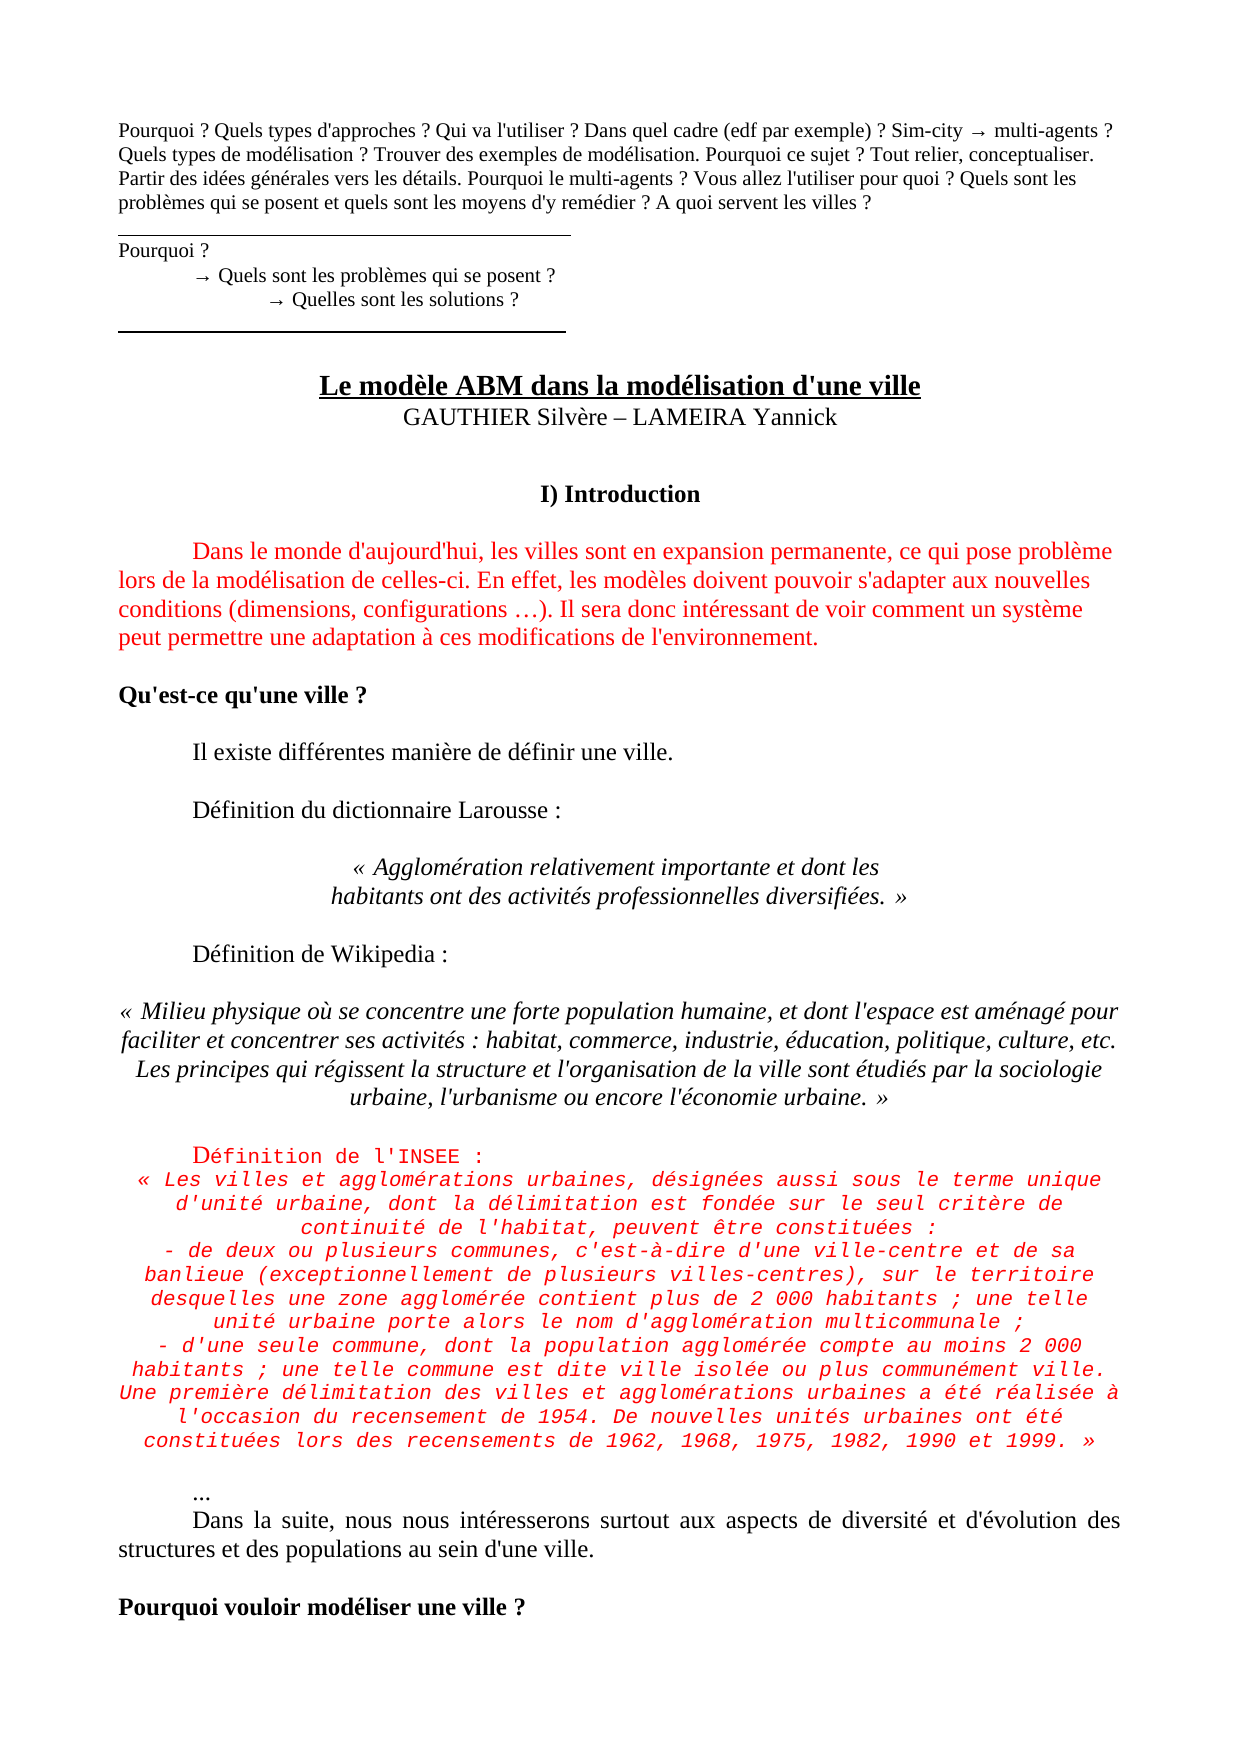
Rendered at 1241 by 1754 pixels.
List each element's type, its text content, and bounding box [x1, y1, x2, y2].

text « Milieu physique où se concentre une forte population humaine, et dont l'espace est aménagé pour faciliter et concentrer ses activités : habitat, commerce, industrie, éducation, politique, culture, etc. Les principes qui régissent la structure et l'organisation de la ville sont étudiés par la sociologie urbaine, l'urbanisme ou encore l'économie urbaine. » [118, 996, 1122, 1111]
text Pourquoi ? [118, 238, 1122, 262]
text → Quelles sont les solutions ? [118, 287, 1122, 311]
text Pourquoi ? Quels types d'approches ? Qui va l'utiliser ? Dans quel cadre (edf par exemple) ? Sim-city → multi-agents ? Quels types de modélisation ? Trouver des exemples de modélisation. Pourquoi ce sujet ? Tout relier, conceptualiser. Partir des idées générales vers les détails. Pourquoi le multi-agents ? Vous allez l'utiliser pour quoi ? Quels sont les problèmes qui se posent et quels sont les moyens d'y remédier ? A quoi servent les villes ? [118, 118, 1122, 214]
text Il existe différentes manière de définir une ville. [118, 737, 1122, 766]
text Dans le monde d'aujourd'hui, les villes sont en expansion permanente, ce qui pose problème lors de la modélisation de celles-ci. En effet, les modèles doivent pouvoir s'adapter aux nouvelles conditions (dimensions, configurations …). Il sera donc intéressant de voir comment un système [118, 536, 1122, 622]
text Dans la suite, nous nous intéresserons surtout aux aspects de diversité et d'évolution des structures et des populations au sein d'une ville. [118, 1506, 1122, 1563]
text Qu'est-ce qu'une ville ? [118, 680, 1122, 709]
text Définition du dictionnaire Larousse : [118, 795, 1122, 824]
text ... [118, 1477, 1122, 1506]
text Définition de l'INSEE : [118, 1140, 1122, 1169]
text Pourquoi vouloir modéliser une ville ? [118, 1592, 1122, 1621]
text peut permettre une adaptation à ces modifications de l'environnement. [118, 622, 1122, 651]
text Le modèle ABM dans la modélisation d'une ville [118, 368, 1122, 402]
text Définition de Wikipedia : [118, 939, 1122, 967]
text habitants ont des activités professionnelles diversifiées. » [118, 881, 1122, 910]
text « Les villes et agglomérations urbaines, désignées aussi sous le terme unique d'unité urbaine, dont la délimitation est fondée sur le seul critère de continuité de l'habitat, peuvent être constituées : - de deux ou plusieurs communes, c'est-à-dire d'une ville-centre et de sa banlieue (exceptionnellement de plusieurs villes-centres), sur le territoire desquelles une zone agglomérée contient plus de 2 000 habitants ; une telle unité urbaine porte alors le nom d'agglomération multicommunale ; - d'une seule commune, dont la population agglomérée compte au moins 2 000 habitants ; une telle commune est dite ville isolée ou plus communément ville. Une première délimitation des villes et agglomérations urbaines a été réalisée à l'occasion du recensement de 1954. De nouvelles unités urbaines ont été constituées lors des recensements de 1962, 1968, 1975, 1982, 1990 et 1999. » [118, 1169, 1122, 1453]
text « Agglomération relativement importante et dont les [118, 852, 1122, 881]
text → Quels sont les problèmes qui se posent ? [118, 262, 1122, 287]
text I) Introduction [118, 479, 1122, 507]
text GAUTHIER Silvère – LAMEIRA Yannick [118, 402, 1122, 431]
